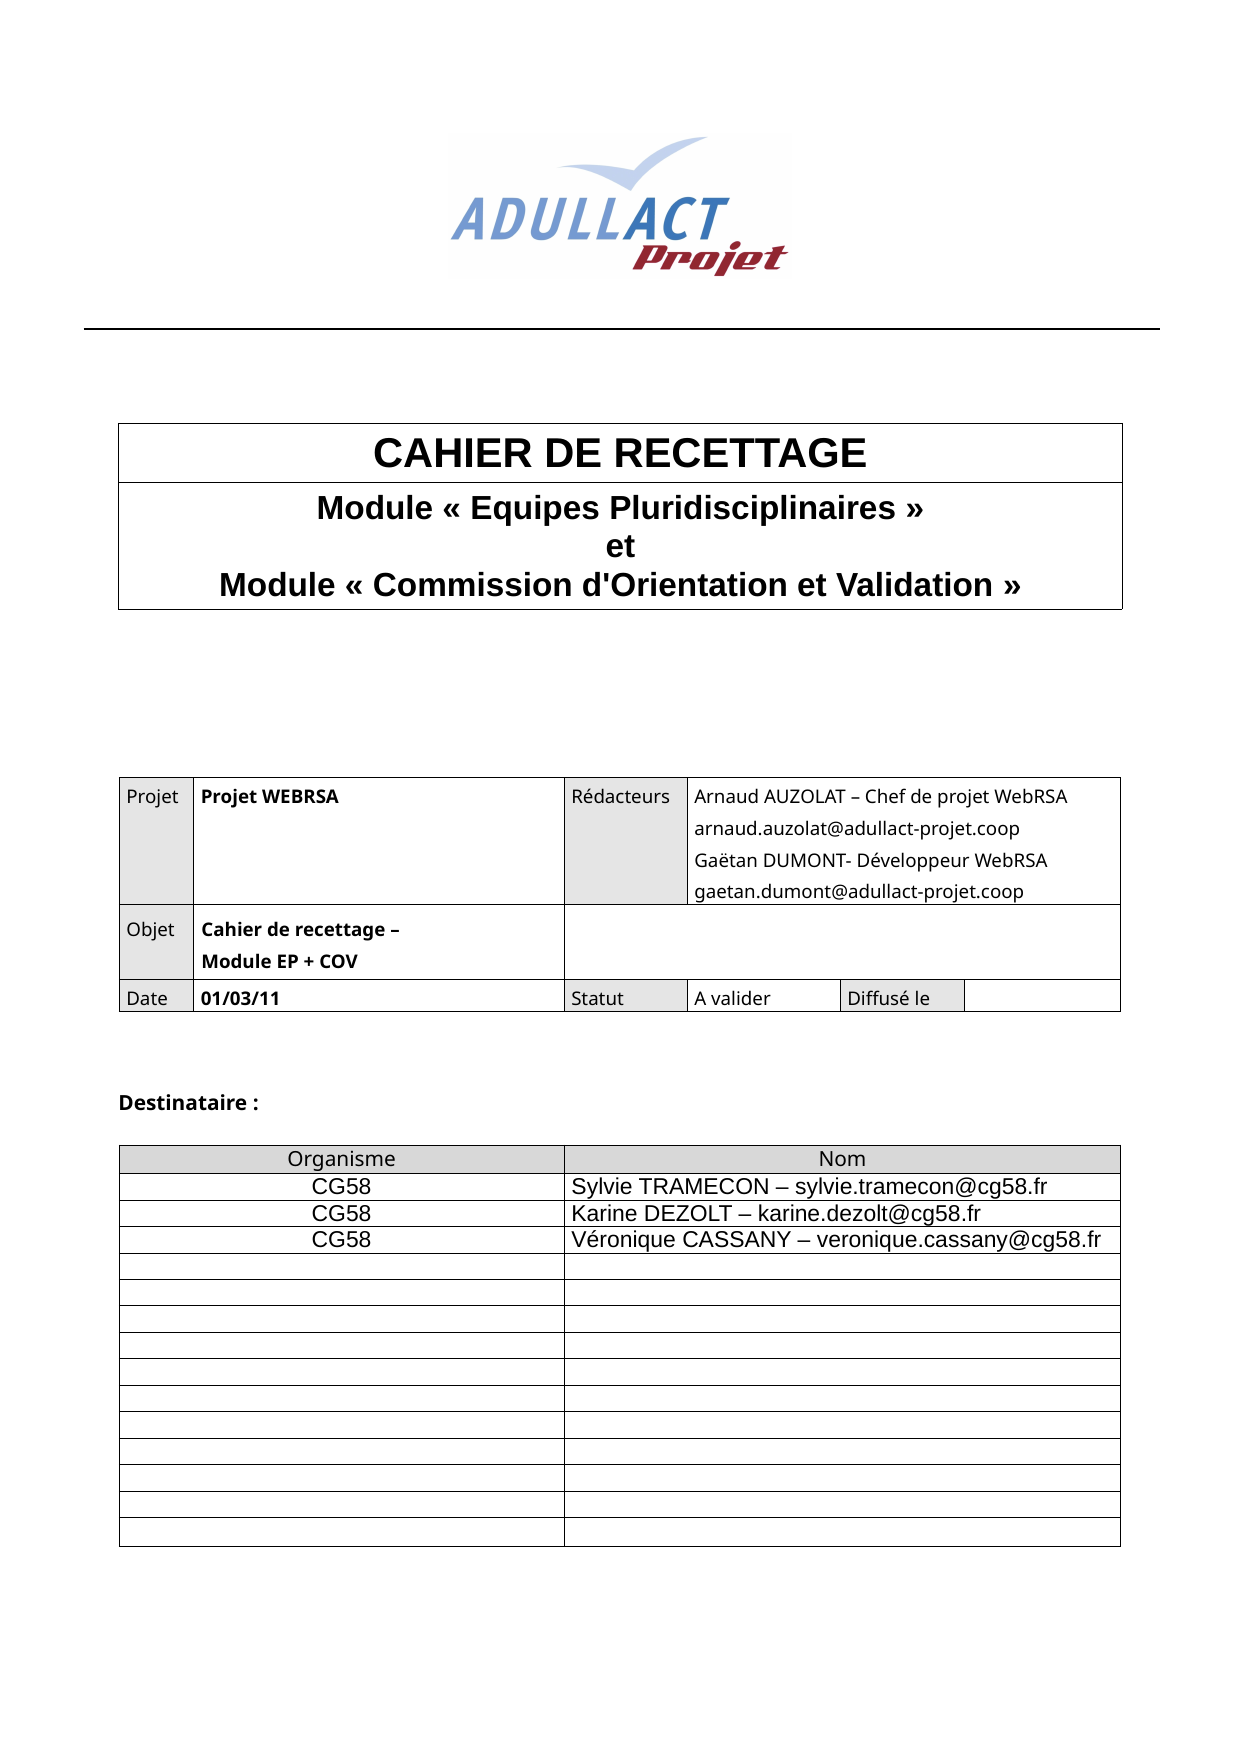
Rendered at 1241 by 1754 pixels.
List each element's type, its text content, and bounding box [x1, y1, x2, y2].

table_cell [565, 1386, 1120, 1411]
table_cell Sylvie TRAMECON – sylvie.tramecon@cg58.fr [565, 1174, 1120, 1199]
table_cell [565, 1254, 1120, 1279]
table_cell [120, 1280, 564, 1305]
table_cell [120, 1306, 564, 1332]
table_header Nom [565, 1146, 1120, 1173]
table_cell [120, 1492, 564, 1517]
table_cell Véronique CASSANY – veronique.cassany@cg58.fr [565, 1227, 1120, 1252]
table_cell [565, 1439, 1120, 1464]
table_cell CG58 [120, 1227, 564, 1252]
table_cell [120, 1518, 564, 1546]
table_cell CG58 [120, 1201, 564, 1226]
table_cell [120, 1439, 564, 1464]
table_header Organisme [120, 1146, 564, 1173]
table_cell [120, 1386, 564, 1411]
table_cell Date [120, 980, 193, 1011]
table_cell [120, 1359, 564, 1385]
table_header Rédacteurs [565, 778, 687, 904]
table_cell Objet [120, 905, 193, 979]
table_cell [565, 1306, 1120, 1332]
table_header CAHIER DE RECETTAGE [119, 424, 1122, 482]
table_cell [120, 1333, 564, 1358]
table_cell Module « Equipes Pluridisciplinaires » et Module « Commission d'Orientation et Validation » [119, 483, 1122, 609]
text Destinataire : [118, 1088, 1122, 1116]
table_cell 01/03/11 [194, 980, 564, 1011]
table_cell [965, 980, 1120, 1011]
table_cell [120, 1254, 564, 1279]
table_cell Karine DEZOLT – karine.dezolt@cg58.fr [565, 1201, 1120, 1226]
picture [448, 133, 792, 279]
table_cell [565, 1518, 1120, 1546]
table_header Projet WEBRSA [194, 778, 564, 904]
table_cell Cahier de recettage – Module EP + COV [194, 905, 564, 979]
table_cell [120, 1465, 564, 1491]
table_cell Diffusé le [841, 980, 964, 1011]
table_header Projet [120, 778, 193, 904]
table_cell [565, 1359, 1120, 1385]
table_cell [565, 1465, 1120, 1491]
table_cell Statut [565, 980, 687, 1011]
table_cell [565, 1280, 1120, 1305]
table_cell A valider [688, 980, 840, 1011]
table_cell [565, 1412, 1120, 1438]
table_header Arnaud AUZOLAT – Chef de projet WebRSA arnaud.auzolat@adullact-projet.coop Gaëtan DUMONT- Développeur WebRSA gaetan.dumont@adullact-projet.coop [688, 778, 1120, 904]
table_cell [565, 1333, 1120, 1358]
table_cell [565, 905, 1120, 979]
table_cell CG58 [120, 1174, 564, 1199]
table_cell [565, 1492, 1120, 1517]
table_cell [120, 1412, 564, 1438]
